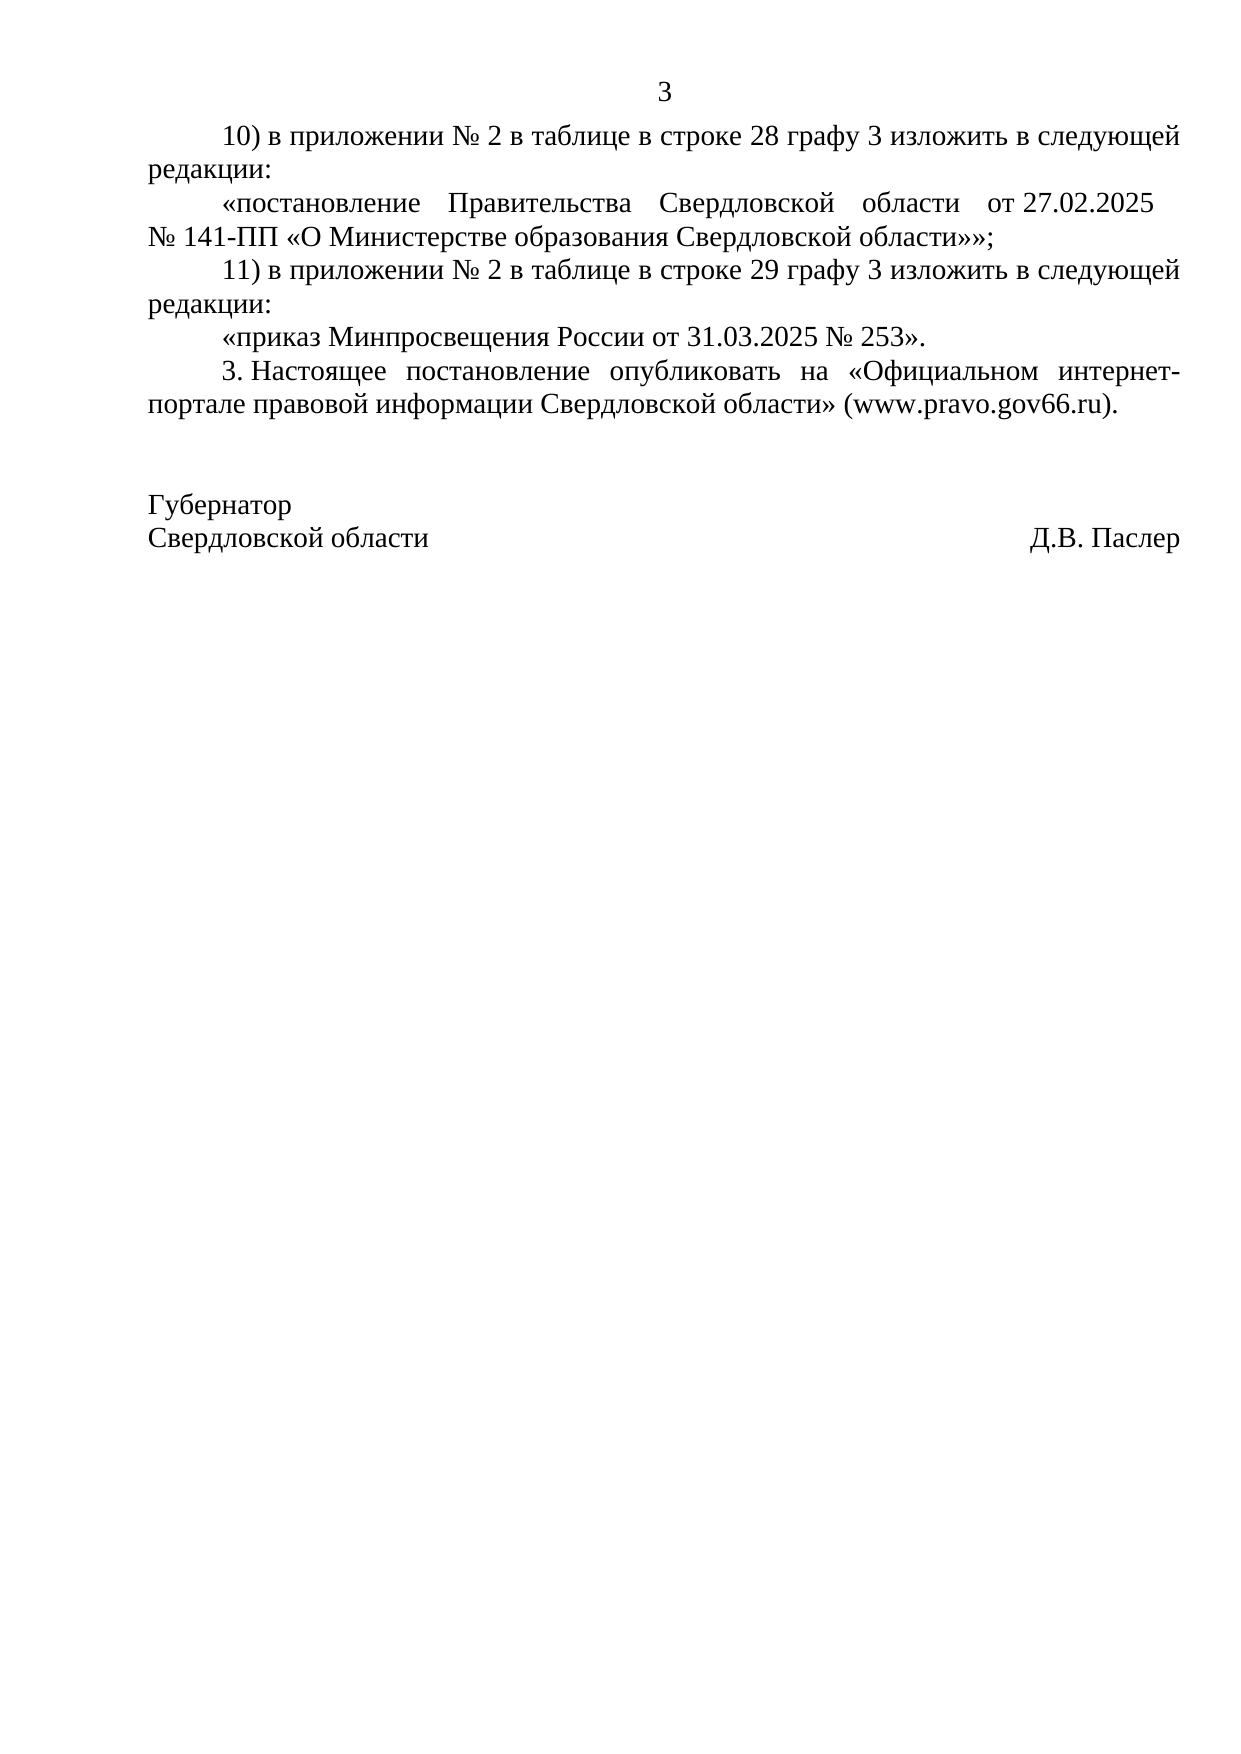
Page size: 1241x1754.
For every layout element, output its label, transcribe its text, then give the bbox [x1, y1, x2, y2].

text Губернатор [148, 487, 1181, 521]
text 3. Настоящее постановление опубликовать на «Официальном интернет-портале правовой информации Свердловской области» (www.pravo.gov66.ru). [148, 353, 1181, 420]
text Свердловской области Д.В. Паслер [148, 521, 1181, 554]
text «приказ Минпросвещения России от 31.03.2025 № 253». [148, 319, 1181, 353]
text 11) в приложении № 2 в таблице в строке 29 графу 3 изложить в следующей редакции: [148, 252, 1181, 319]
text «постановление Правительства Свердловской области от 27.02.2025 № 141-ПП «О Министерстве образования Свердловской области»»; [148, 185, 1181, 252]
text 10) в приложении № 2 в таблице в строке 28 графу 3 изложить в следующей редакции: [148, 118, 1181, 185]
